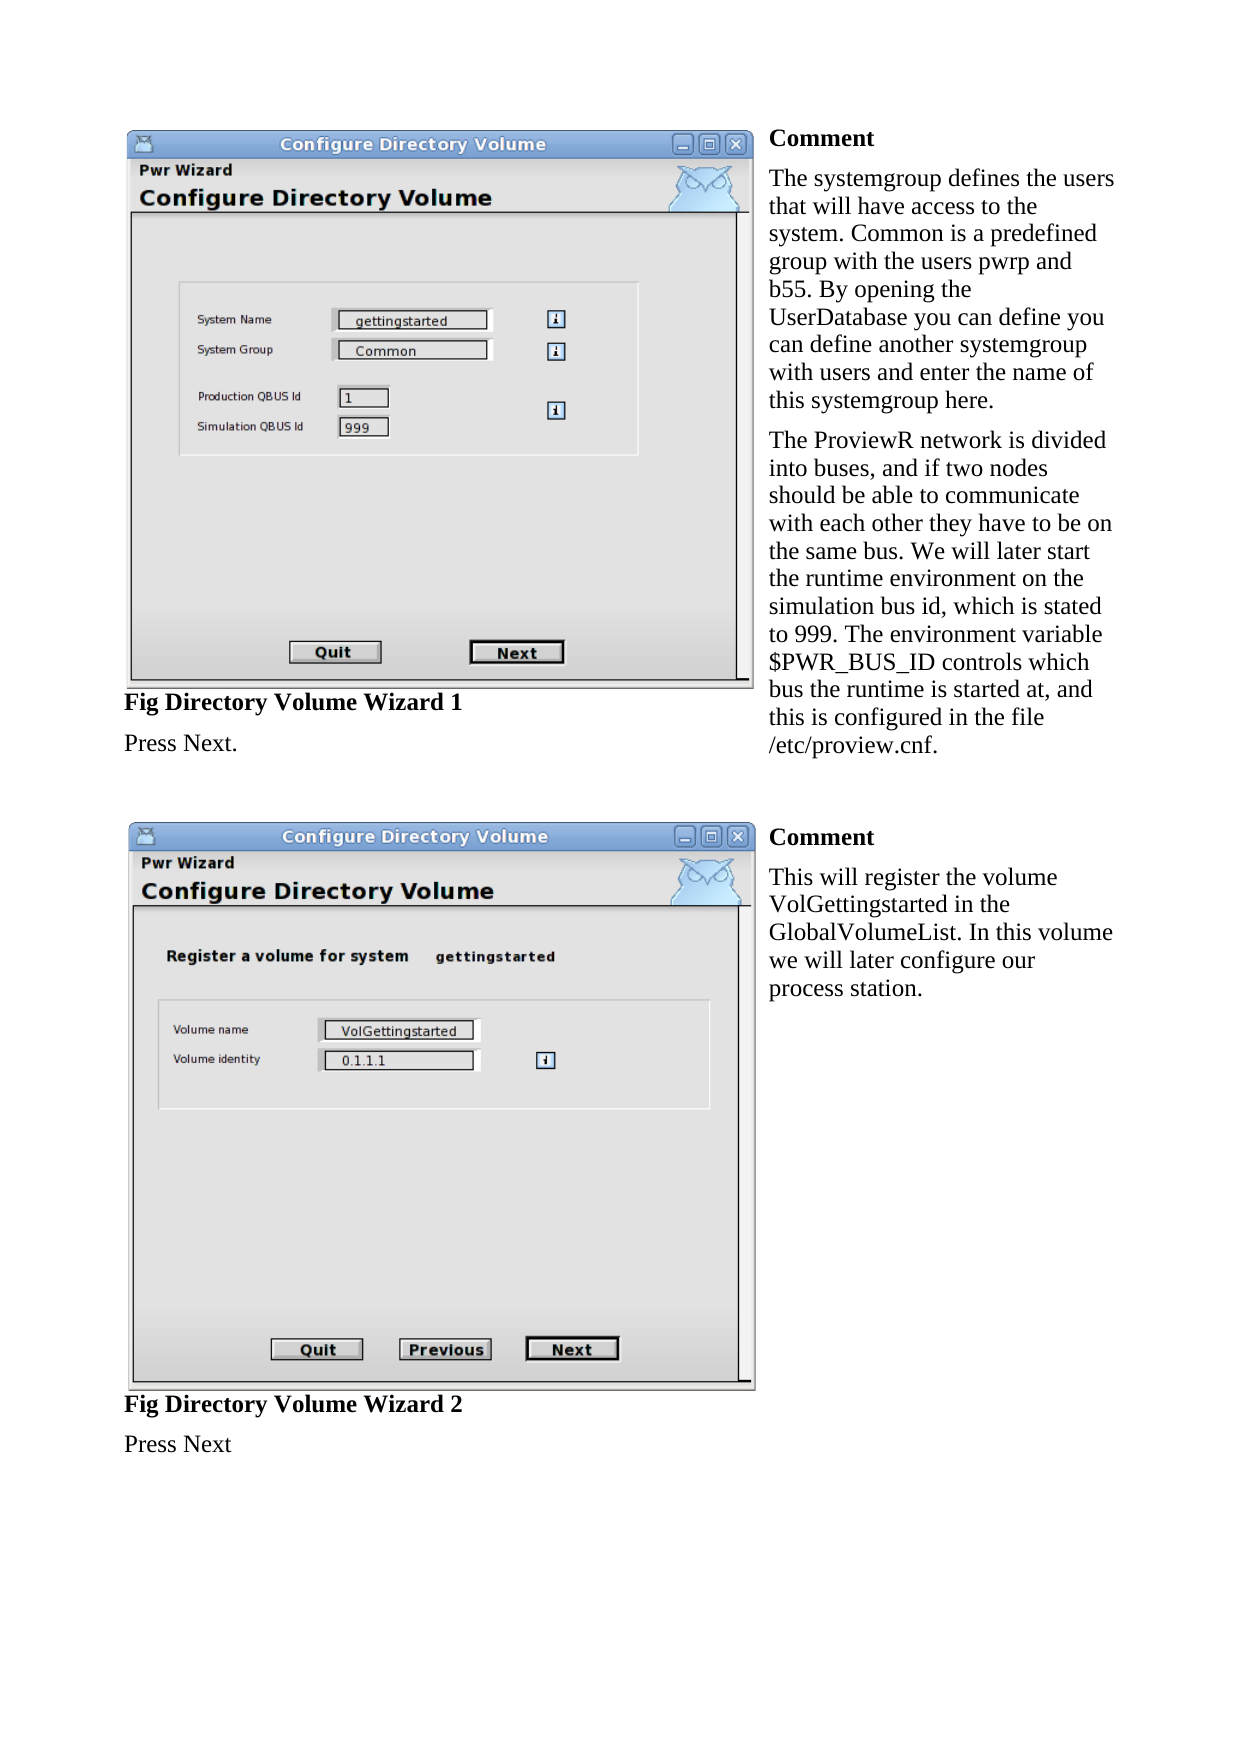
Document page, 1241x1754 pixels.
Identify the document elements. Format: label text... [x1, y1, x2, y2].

table_header [118, 118, 763, 688]
picture [126, 130, 754, 689]
table_cell Fig Directory Volume Wizard 2 Press Next [118, 817, 763, 1476]
picture [128, 822, 756, 1391]
table_header Fig Directory Volume Wizard 1 Press Next. [118, 689, 763, 817]
table_header Comment The systemgroup defines the users that will have access to the system. Common is a predefined group with the users pwrp and b55. By opening the UserDatabase you can define you can define another systemgroup with users and enter the name of this systemgroup here. The ProviewR network is divided into buses, and if two nodes should be able to communicate with each other they have to be on the same bus. We will later start the runtime environment on the simulation bus id, which is stated to 999. The environment variable $PWR_BUS_ID controls which bus the runtime is started at, and this is configured in the file /etc/proview.cnf. [763, 118, 1122, 817]
table_cell Comment This will register the volume VolGettingstarted in the GlobalVolumeList. In this volume we will later configure our process station. [763, 817, 1122, 1476]
